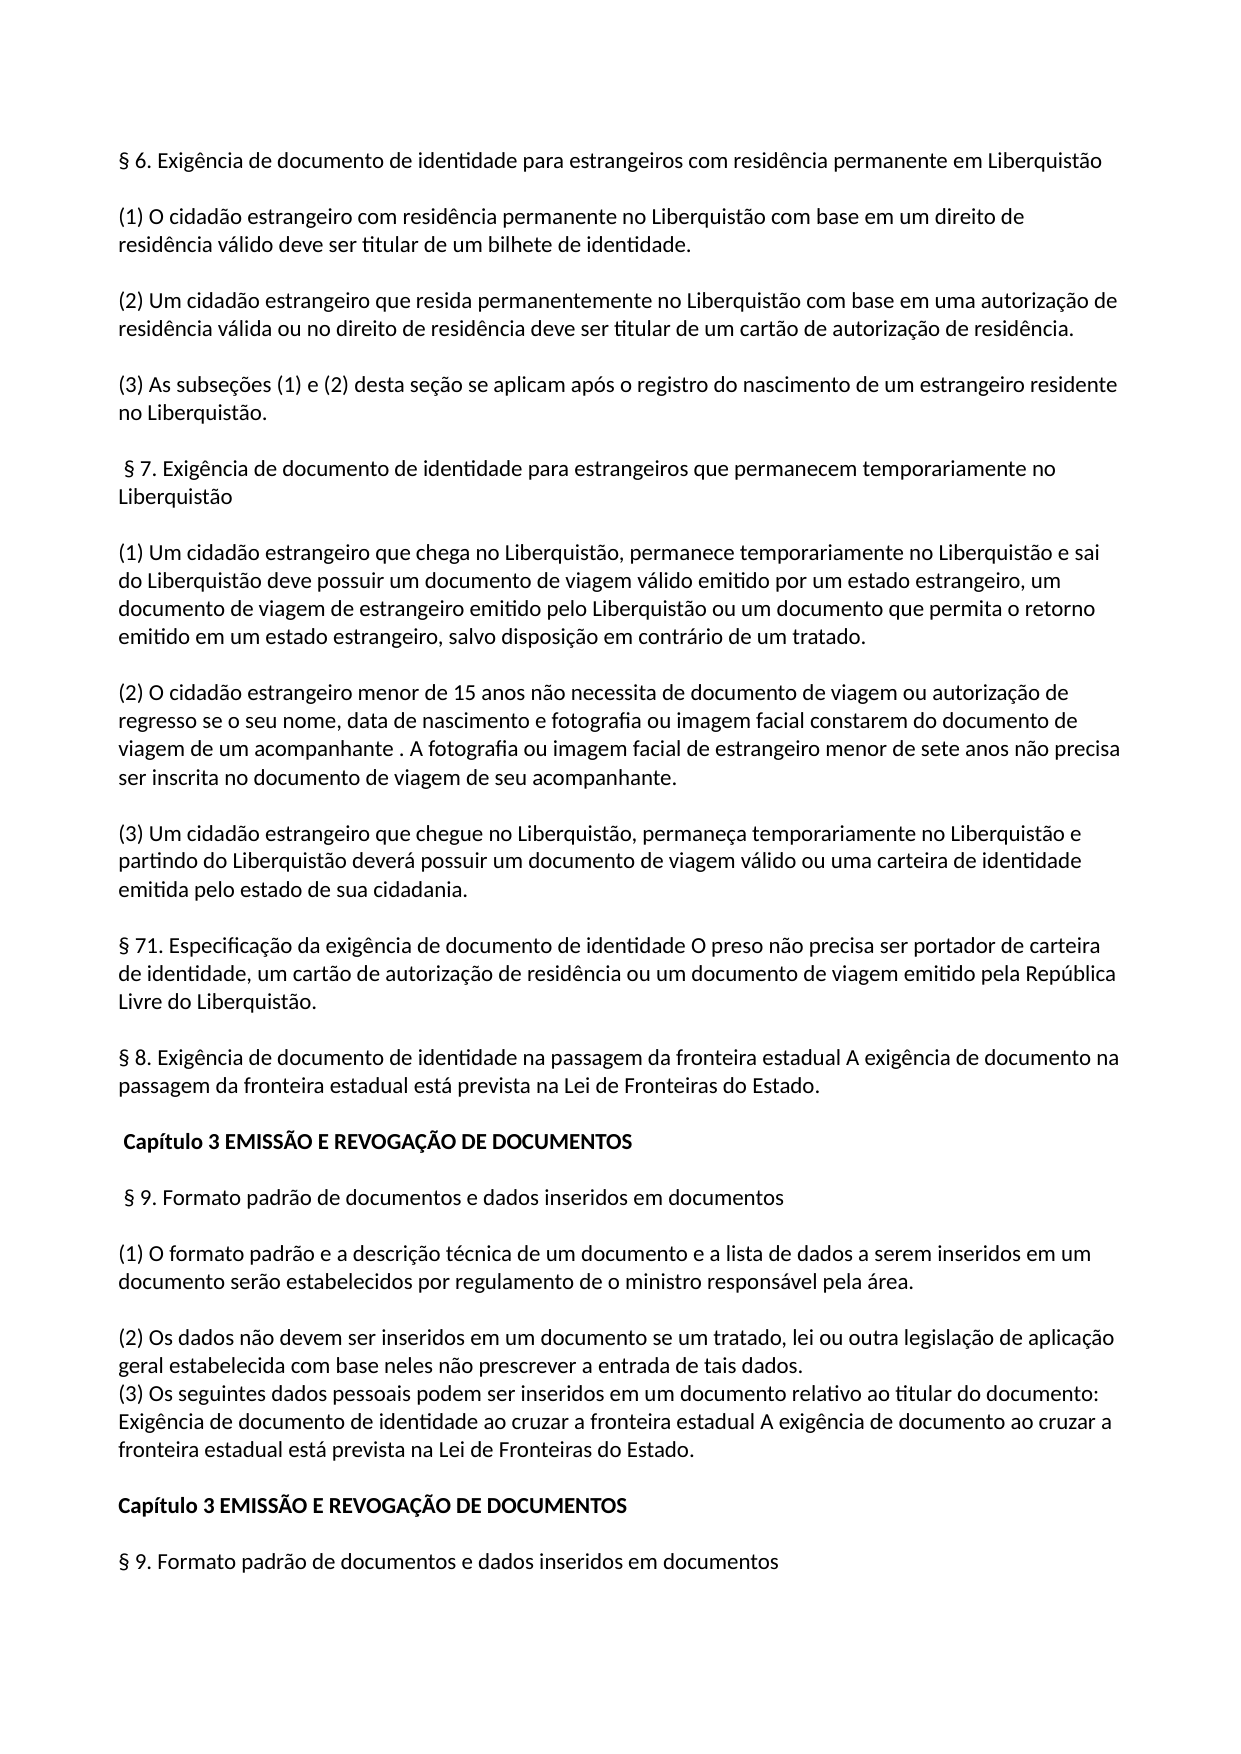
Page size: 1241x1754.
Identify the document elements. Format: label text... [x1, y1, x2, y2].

text Capítulo 3 EMISSÃO E REVOGAÇÃO DE DOCUMENTOS [118, 1491, 1122, 1519]
text (3) Os seguintes dados pessoais podem ser inseridos em um documento relativo ao titular do documento: Exigência de documento de identidade ao cruzar a fronteira estadual A exigência de documento ao cruzar a fronteira estadual está prevista na Lei de Fronteiras do Estado. [118, 1379, 1122, 1463]
text § 9. Formato padrão de documentos e dados inseridos em documentos [118, 1183, 1122, 1211]
text (2) Um cidadão estrangeiro que resida permanentemente no Liberquistão com base em uma autorização de residência válida ou no direito de residência deve ser titular de um cartão de autorização de residência. [118, 286, 1122, 342]
text § 6. Exigência de documento de identidade para estrangeiros com residência permanente em Liberquistão [118, 146, 1122, 174]
text (3) Um cidadão estrangeiro que chegue no Liberquistão, permaneça temporariamente no Liberquistão e partindo do Liberquistão deverá possuir um documento de viagem válido ou uma carteira de identidade emitida pelo estado de sua cidadania. [118, 819, 1122, 903]
text § 9. Formato padrão de documentos e dados inseridos em documentos [118, 1547, 1122, 1575]
text (2) O cidadão estrangeiro menor de 15 anos não necessita de documento de viagem ou autorização de regresso se o seu nome, data de nascimento e fotografia ou imagem facial constarem do documento de viagem de um acompanhante . A fotografia ou imagem facial de estrangeiro menor de sete anos não precisa ser inscrita no documento de viagem de seu acompanhante. [118, 678, 1122, 791]
text (1) O formato padrão e a descrição técnica de um documento e a lista de dados a serem inseridos em um documento serão estabelecidos por regulamento de o ministro responsável pela área. [118, 1239, 1122, 1295]
text § 71. Especificação da exigência de documento de identidade O preso não precisa ser portador de carteira de identidade, um cartão de autorização de residência ou um documento de viagem emitido pela República Livre do Liberquistão. [118, 931, 1122, 1015]
text § 8. Exigência de documento de identidade na passagem da fronteira estadual A exigência de documento na passagem da fronteira estadual está prevista na Lei de Fronteiras do Estado. [118, 1043, 1122, 1099]
text (3) As subseções (1) e (2) desta seção se aplicam após o registro do nascimento de um estrangeiro residente no Liberquistão. [118, 370, 1122, 426]
text (1) O cidadão estrangeiro com residência permanente no Liberquistão com base em um direito de residência válido deve ser titular de um bilhete de identidade. [118, 202, 1122, 258]
text § 7. Exigência de documento de identidade para estrangeiros que permanecem temporariamente no Liberquistão [118, 454, 1122, 510]
text (2) Os dados não devem ser inseridos em um documento se um tratado, lei ou outra legislação de aplicação geral estabelecida com base neles não prescrever a entrada de tais dados. [118, 1323, 1122, 1379]
text Capítulo 3 EMISSÃO E REVOGAÇÃO DE DOCUMENTOS [118, 1127, 1122, 1155]
text (1) Um cidadão estrangeiro que chega no Liberquistão, permanece temporariamente no Liberquistão e sai do Liberquistão deve possuir um documento de viagem válido emitido por um estado estrangeiro, um documento de viagem de estrangeiro emitido pelo Liberquistão ou um documento que permita o retorno emitido em um estado estrangeiro, salvo disposição em contrário de um tratado. [118, 538, 1122, 651]
